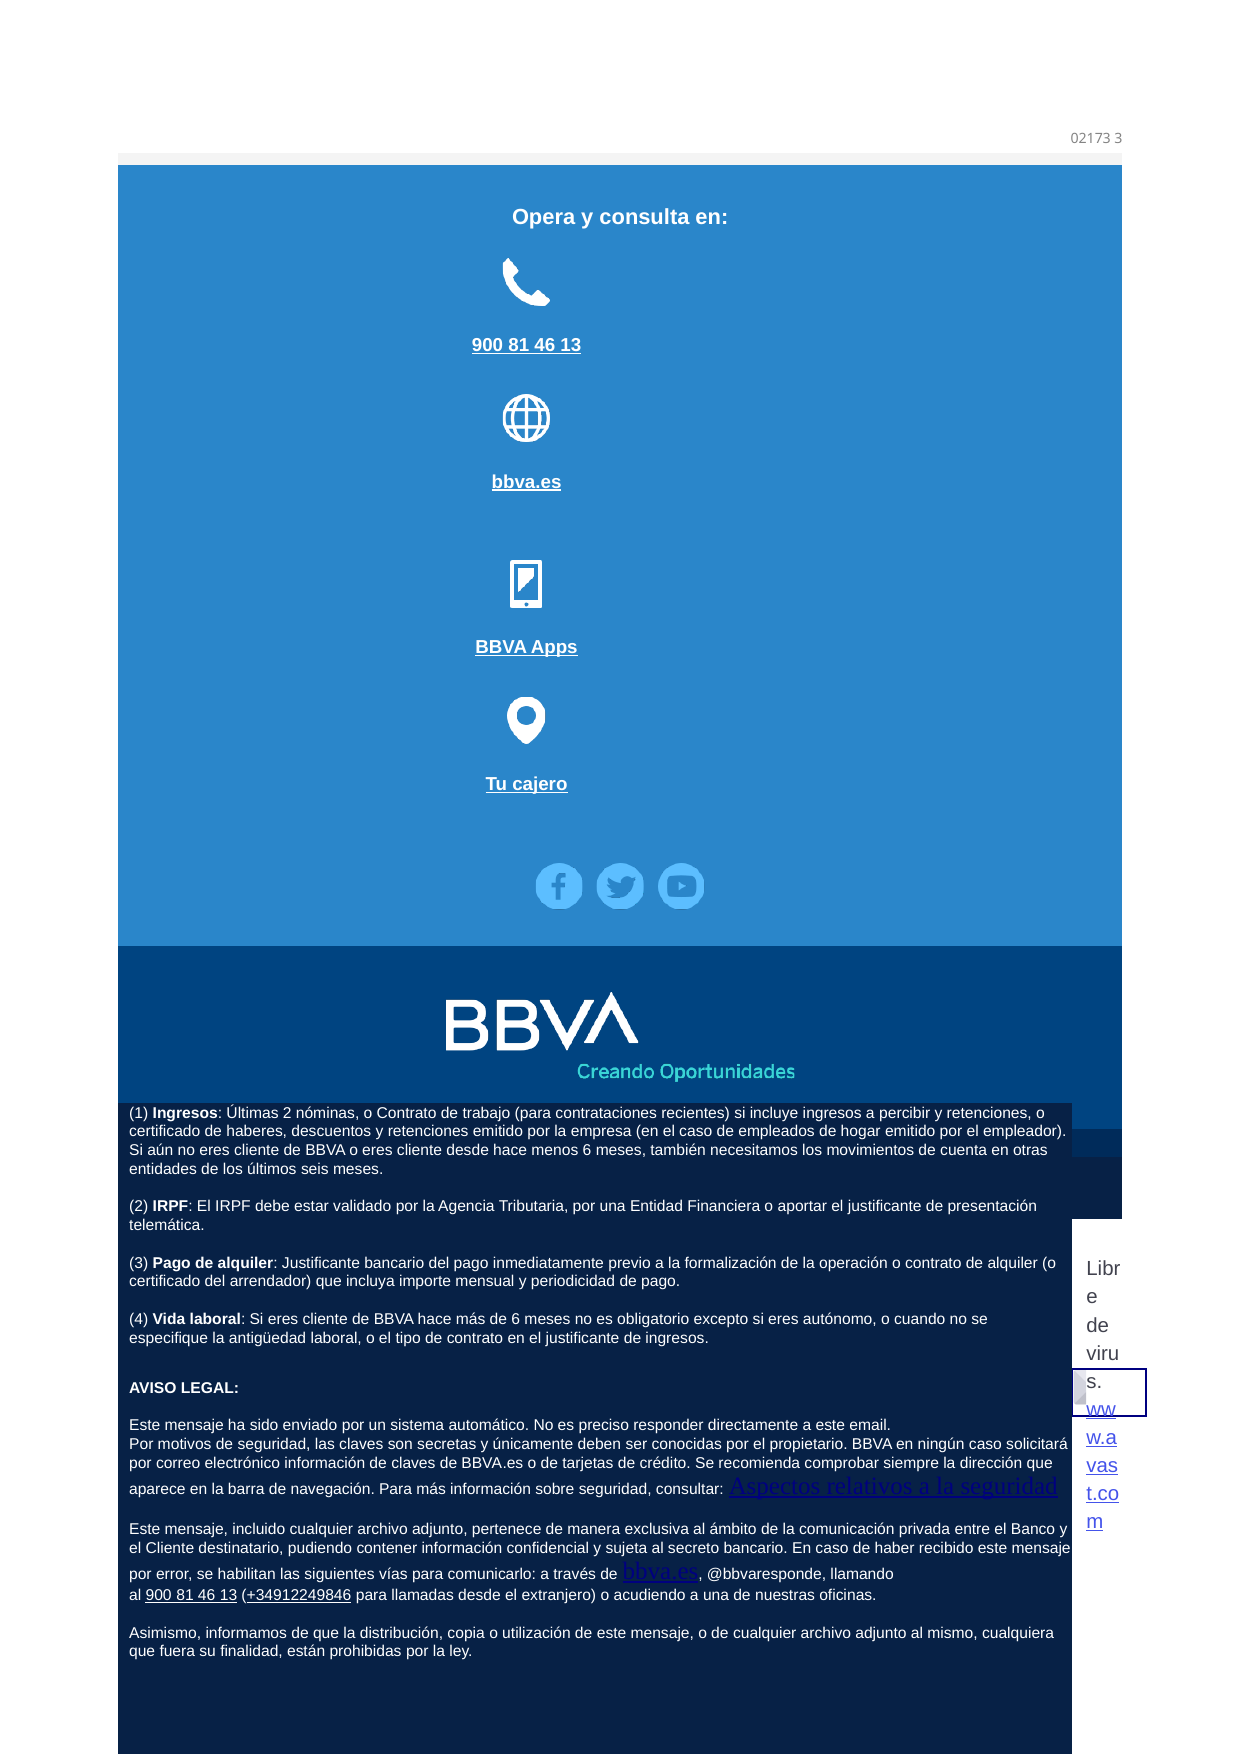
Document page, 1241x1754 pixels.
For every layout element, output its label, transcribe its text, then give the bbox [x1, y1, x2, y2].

table_cell [795, 993, 1122, 1082]
table_cell [433, 744, 620, 773]
table_header [118, 946, 1122, 993]
table_header [1072, 1417, 1086, 1533]
table_header [433, 697, 502, 744]
table_cell [433, 442, 620, 470]
picture [1073, 1370, 1087, 1415]
table_cell [118, 1660, 129, 1754]
table_cell [1072, 1158, 1122, 1162]
picture [502, 394, 550, 442]
table_header [433, 395, 502, 442]
table_header [550, 697, 620, 744]
table_header [118, 165, 1122, 204]
table_header [118, 834, 1122, 909]
table_header [550, 258, 620, 305]
table_cell [433, 305, 620, 334]
table_header [550, 560, 620, 607]
table_cell [129, 1346, 1072, 1378]
picture [657, 862, 705, 910]
picture [535, 862, 583, 910]
table_cell [118, 148, 1122, 153]
table_header 02173 3 [118, 118, 1122, 148]
table_cell [433, 607, 620, 636]
table_cell [129, 1660, 1072, 1754]
table_cell Opera y consulta en: [118, 204, 1122, 229]
table_header s. ww [1087, 1370, 1122, 1415]
table_cell [1072, 1163, 1122, 1209]
table_header [433, 560, 502, 607]
table_cell [118, 532, 1122, 834]
table_header [550, 395, 620, 442]
table_header [620, 258, 808, 531]
table_cell [1072, 1209, 1122, 1214]
table_cell [433, 356, 620, 395]
picture [446, 992, 795, 1082]
table_cell [118, 153, 1122, 165]
table_cell Tu cajero [433, 773, 620, 794]
table_cell [118, 910, 1122, 914]
table_cell [118, 993, 446, 1082]
table_cell [118, 1082, 1122, 1128]
table_header [1072, 1129, 1122, 1157]
table_cell [118, 1346, 129, 1378]
table_header w.avast.com [1086, 1417, 1122, 1533]
picture [596, 862, 644, 910]
table_header (1) Ingresos: Últimas 2 nóminas, o Contrato de trabajo (para contrataciones recientes) si incluye ingresos a percibir y retenciones, o certificado de haberes, descuentos y retenciones emitido por la empresa (en el caso de empleados de hogar emitido por el empleador). Si aún no eres cliente de BBVA o eres cliente desde hace menos 6 meses, también necesitamos los movimientos de cuenta en otras entidades de los últimos seis meses. (2) IRPF: El IRPF debe estar validado por la Agencia Tributaria, por una Entidad Financiera o aportar el justificante de presentación telemática. (3) Pago de alquiler: Justificante bancario del pago inmediatamente previo a la formalización de la operación o contrato de alquiler (o certificado del arrendador) que incluya importe mensual y periodicidad de pago. (4) Vida laboral: Si eres cliente de BBVA hace más de 6 meses no es obligatorio excepto si eres autónomo, o cuando no se especifique la antigüedad laboral, o el tipo de contrato en el justificante de ingresos. [129, 1103, 1072, 1346]
table_header [1072, 1252, 1086, 1368]
table_header [620, 560, 808, 834]
picture [502, 258, 550, 306]
picture [502, 560, 550, 608]
table_cell 900 81 46 13 [433, 334, 620, 356]
table_cell [433, 795, 620, 833]
table_cell [118, 914, 1122, 946]
table_cell [433, 658, 620, 697]
table_header Libre de viru [1086, 1252, 1122, 1368]
table_header [430, 258, 811, 532]
table_header [583, 863, 596, 909]
table_cell AVISO LEGAL: Este mensaje ha sido enviado por un sistema automático. No es preciso responder directamente a este email. Por motivos de seguridad, las claves son secretas y únicamente deben ser conocidas por el propietario. BBVA en ningún caso solicitará por correo electrónico información de claves de BBVA‌.‌es o de tarjetas de crédito. Se recomienda comprobar siempre la dirección que aparece en la barra de navegación. Para más información sobre seguridad, consultar: Aspectos relativos a la seguridad Este mensaje, incluido cualquier archivo adjunto, pertenece de manera exclusiva al ámbito de la comunicación privada entre el Banco y el Cliente destinatario, pudiendo contener información confidencial y sujeta al secreto bancario. En caso de haber recibido este mensaje por error, se habilitan las siguientes vías para comunicarlo: a través de b‌‌b‌v‌‌a‌‌.‌e‌‌s‌, @bbvaresponde, llamando al 9‌0‌0 8‌1 4‌6 1‌3 (+34912249846 para llamadas desde el extranjero) o acudiendo a una de nuestras oficinas. Asimismo, informamos de que la distribución, copia o utilización de este mensaje, o de cualquier archivo adjunto al mismo, cualquiera que fuera su finalidad, están prohibidas por la ley. [129, 1378, 1072, 1660]
table_cell [118, 1378, 129, 1660]
table_cell [1072, 1214, 1122, 1219]
table_cell [118, 230, 1122, 532]
table_cell [433, 492, 620, 531]
table_cell bbva.es [433, 470, 620, 492]
table_header [433, 258, 502, 305]
table_header [118, 1103, 129, 1346]
picture [502, 697, 550, 744]
table_cell BBVA Apps [433, 636, 620, 658]
table_header [644, 863, 657, 909]
